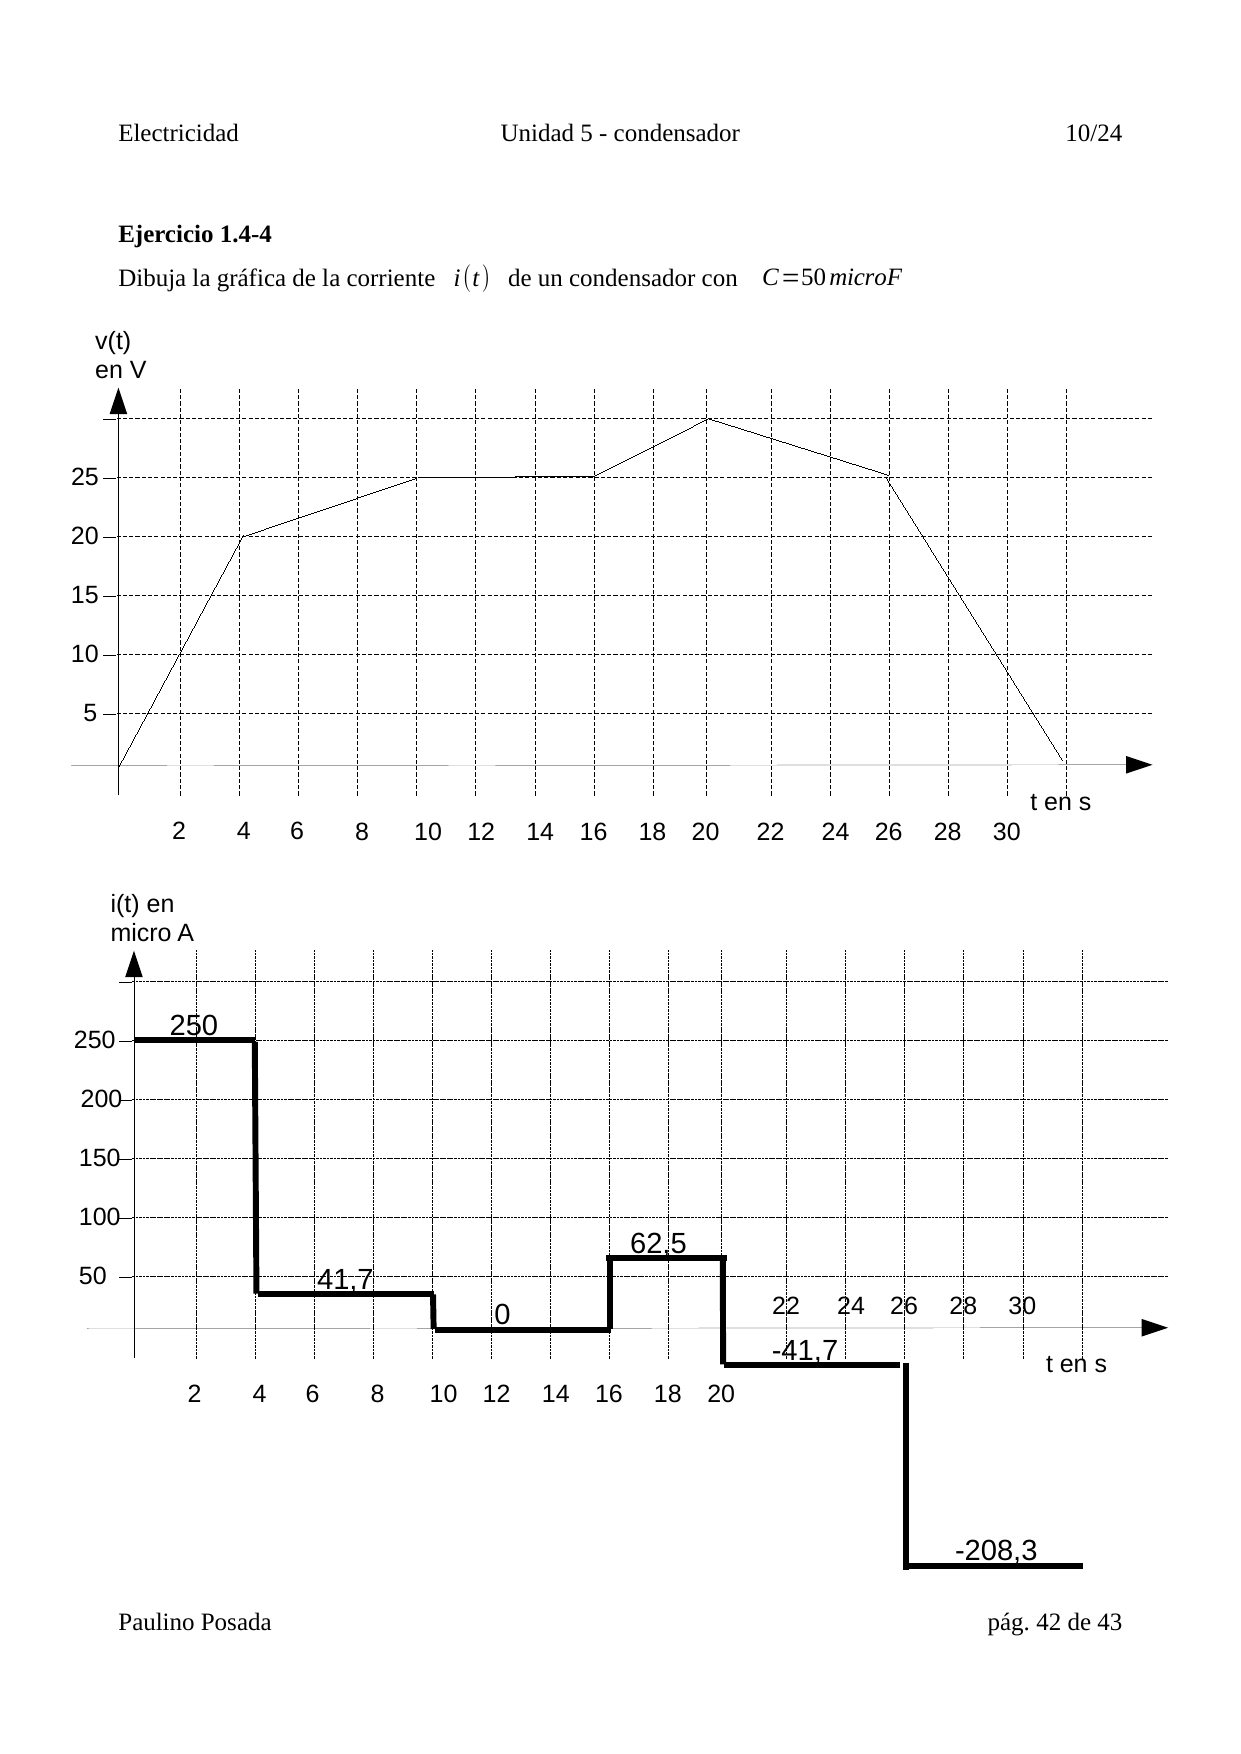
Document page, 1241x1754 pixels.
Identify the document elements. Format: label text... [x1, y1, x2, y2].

text Ejercicio 1.4-4 [118, 219, 1122, 248]
text Dibuja la gráfica de la corrientede un condensador con [118, 263, 1122, 293]
